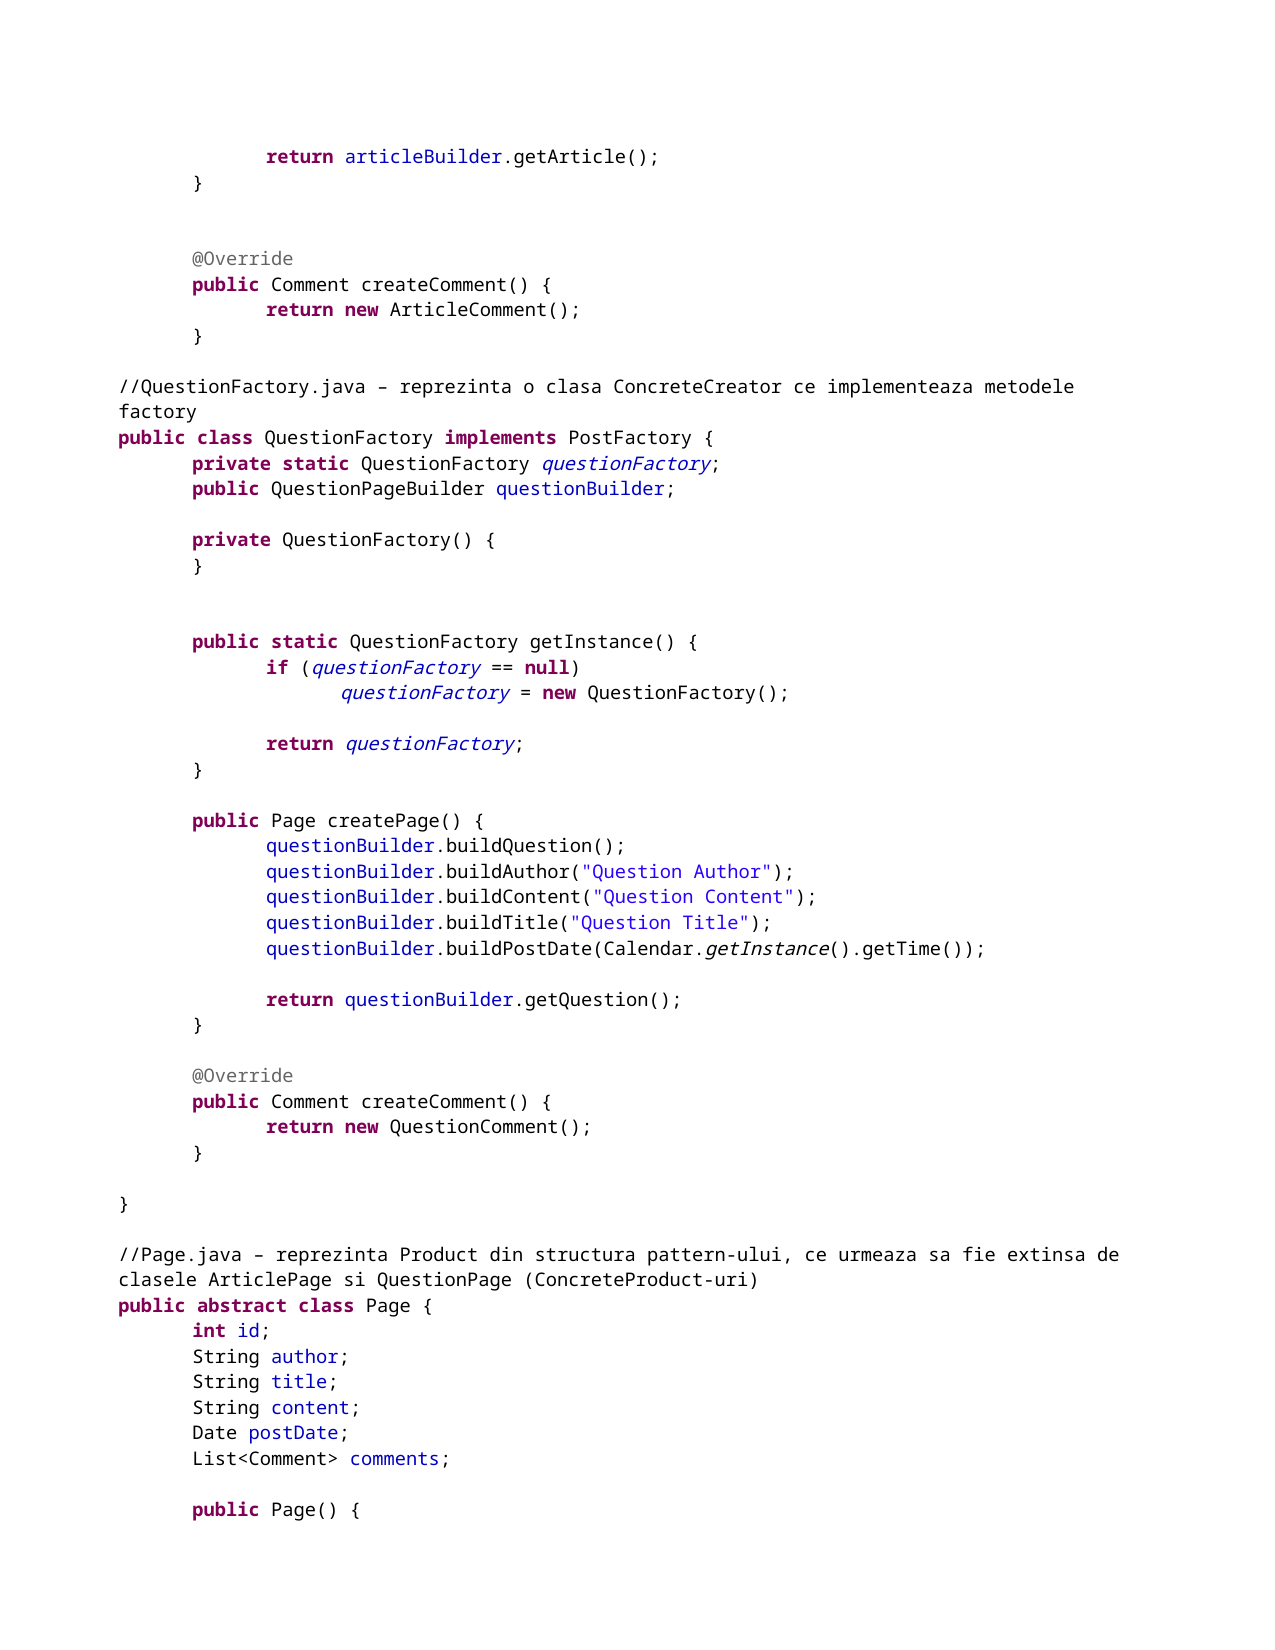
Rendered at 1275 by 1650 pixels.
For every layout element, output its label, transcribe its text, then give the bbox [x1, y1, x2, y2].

text public Page createPage() { [118, 807, 1157, 833]
text public Comment createComment() { [118, 271, 1157, 297]
text if (questionFactory == null) [118, 654, 1157, 679]
text questionBuilder.buildTitle("Question Title"); [118, 909, 1157, 935]
text questionBuilder.buildAuthor("Question Author"); [118, 858, 1157, 884]
text String author; [118, 1343, 1157, 1369]
text public class QuestionFactory implements PostFactory { [118, 424, 1157, 450]
text List<Comment> comments; [118, 1445, 1157, 1471]
text private QuestionFactory() { [118, 526, 1157, 552]
text questionBuilder.buildContent("Question Content"); [118, 884, 1157, 909]
text @Override [118, 1062, 1157, 1088]
text } [118, 169, 1157, 195]
text //QuestionFactory.java – reprezinta o clasa ConcreteCreator ce implementeaza metodele factory [118, 373, 1157, 424]
text } [118, 1190, 1157, 1216]
text return new ArticleComment(); [118, 297, 1157, 322]
text } [118, 552, 1157, 577]
text public Page() { [118, 1496, 1157, 1522]
text public abstract class Page { [118, 1292, 1157, 1318]
text return articleBuilder.getArticle(); [118, 144, 1157, 169]
text } [118, 756, 1157, 782]
text String content; [118, 1394, 1157, 1420]
text public QuestionPageBuilder questionBuilder; [118, 475, 1157, 501]
text return questionBuilder.getQuestion(); [118, 986, 1157, 1011]
text return questionFactory; [118, 731, 1157, 756]
text int id; [118, 1318, 1157, 1343]
text } [118, 322, 1157, 348]
text } [118, 1011, 1157, 1037]
text public static QuestionFactory getInstance() { [118, 628, 1157, 654]
text } [118, 1139, 1157, 1164]
text private static QuestionFactory questionFactory; [118, 450, 1157, 475]
text Date postDate; [118, 1420, 1157, 1445]
text questionBuilder.buildQuestion(); [118, 833, 1157, 858]
text questionFactory = new QuestionFactory(); [118, 679, 1157, 705]
text public Comment createComment() { [118, 1088, 1157, 1113]
text //Page.java – reprezinta Product din structura pattern-ului, ce urmeaza sa fie extinsa de clasele ArticlePage si QuestionPage (ConcreteProduct-uri) [118, 1241, 1157, 1292]
text String title; [118, 1369, 1157, 1394]
text return new QuestionComment(); [118, 1113, 1157, 1139]
text @Override [118, 246, 1157, 271]
text questionBuilder.buildPostDate(Calendar.getInstance().getTime()); [118, 935, 1157, 960]
